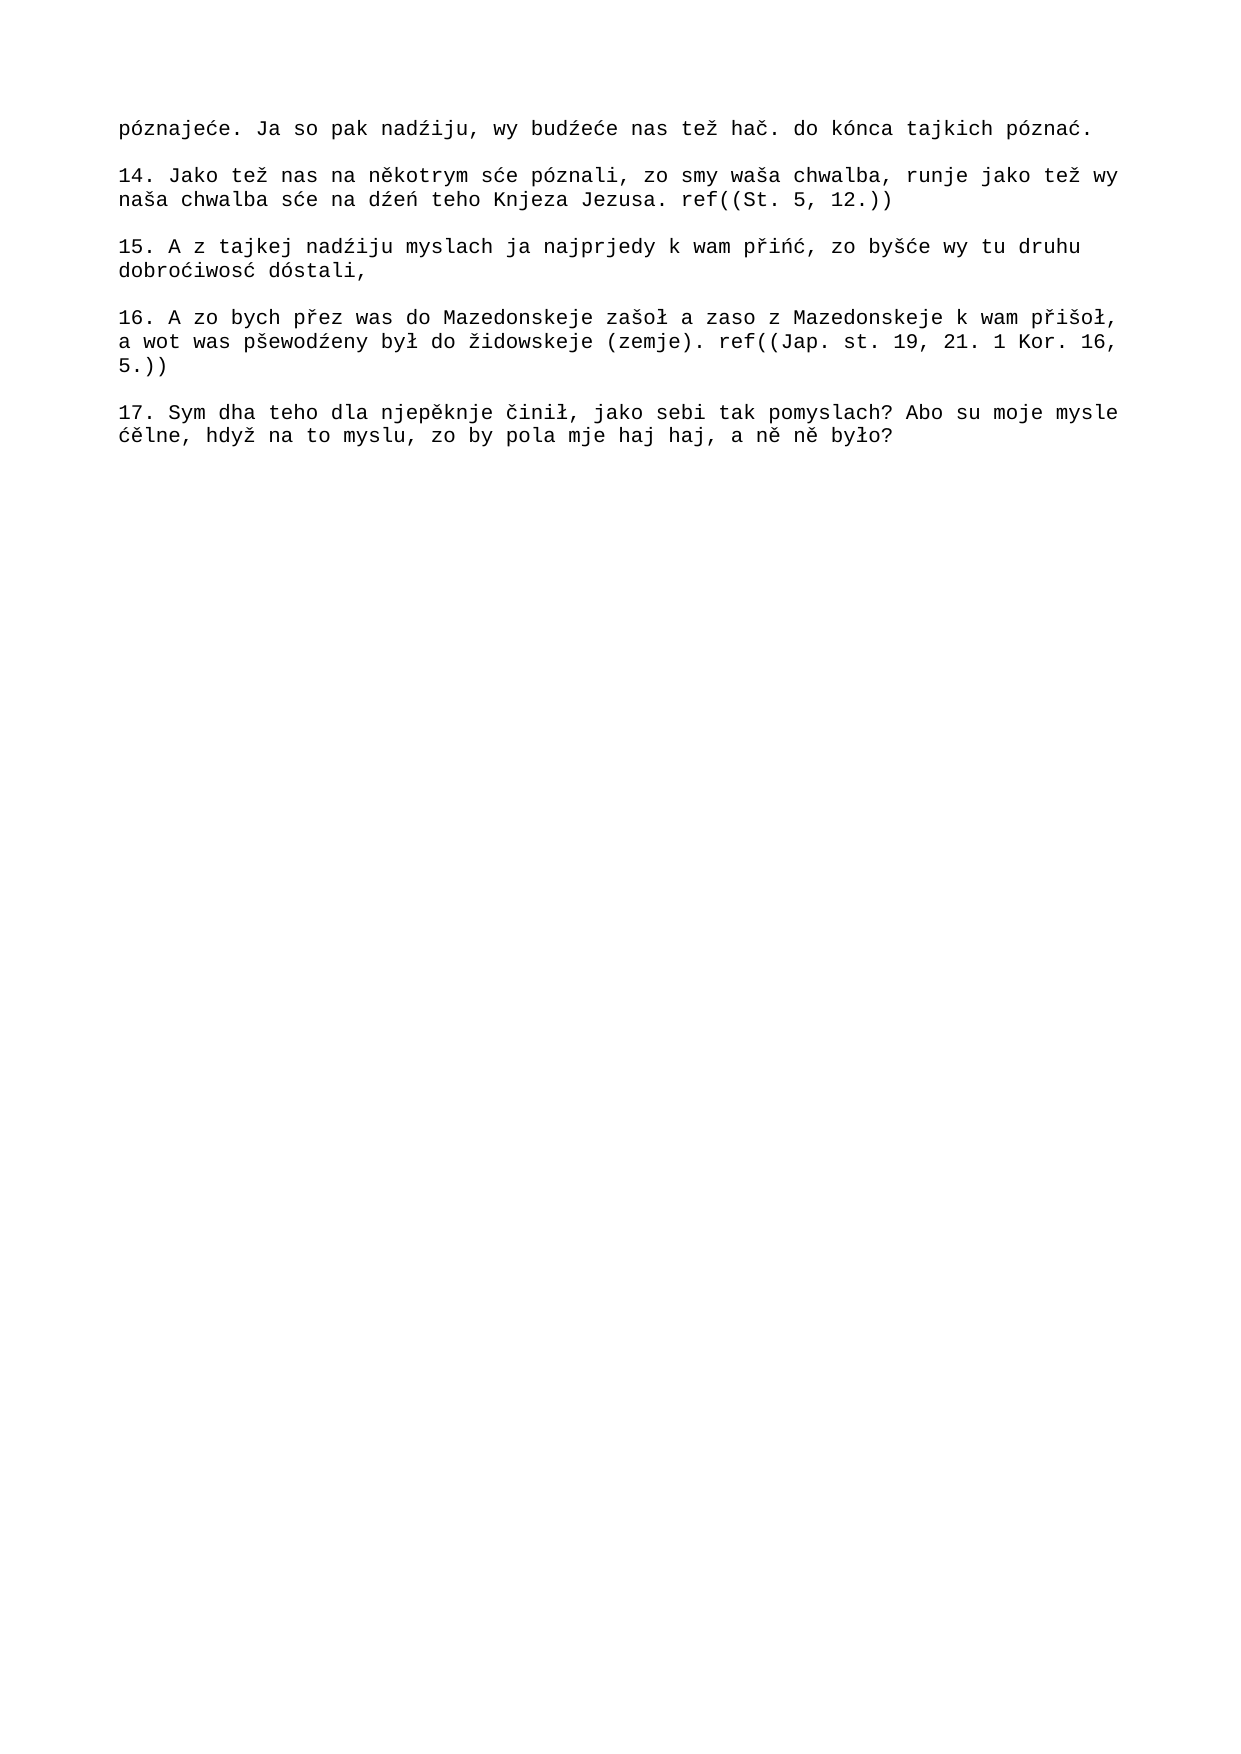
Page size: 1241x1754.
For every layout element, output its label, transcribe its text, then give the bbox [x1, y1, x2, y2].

text 15. A z tajkej nadźiju myslach ja najprjedy k wam přińć, zo byšće wy tu druhu dobroćiwosć dóstali, [118, 236, 1122, 284]
text 17. Sym dha teho dla njepěknje činił, jako sebi tak pomyslach? Abo su moje mysle ćělne, hdyž na to myslu, zo by pola mje haj haj, a ně ně było? [118, 402, 1122, 449]
text póznajeće. Ja so pak nadźiju, wy budźeće nas tež hač. do kónca tajkich póznać. [118, 118, 1122, 142]
text 14. Jako tež nas na někotrym sće póznali, zo smy waša chwalba, runje jako tež wy naša chwalba sće na dźeń teho Knjeza Jezusa. ref((St. 5, 12.)) [118, 165, 1122, 213]
text 16. A zo bych přez was do Mazedonskeje zašoł a zaso z Mazedonskeje k wam přišoł, a wot was pšewodźeny był do židowskeje (zemje). ref((Jap. st. 19, 21. 1 Kor. 16, 5.)) [118, 307, 1122, 378]
